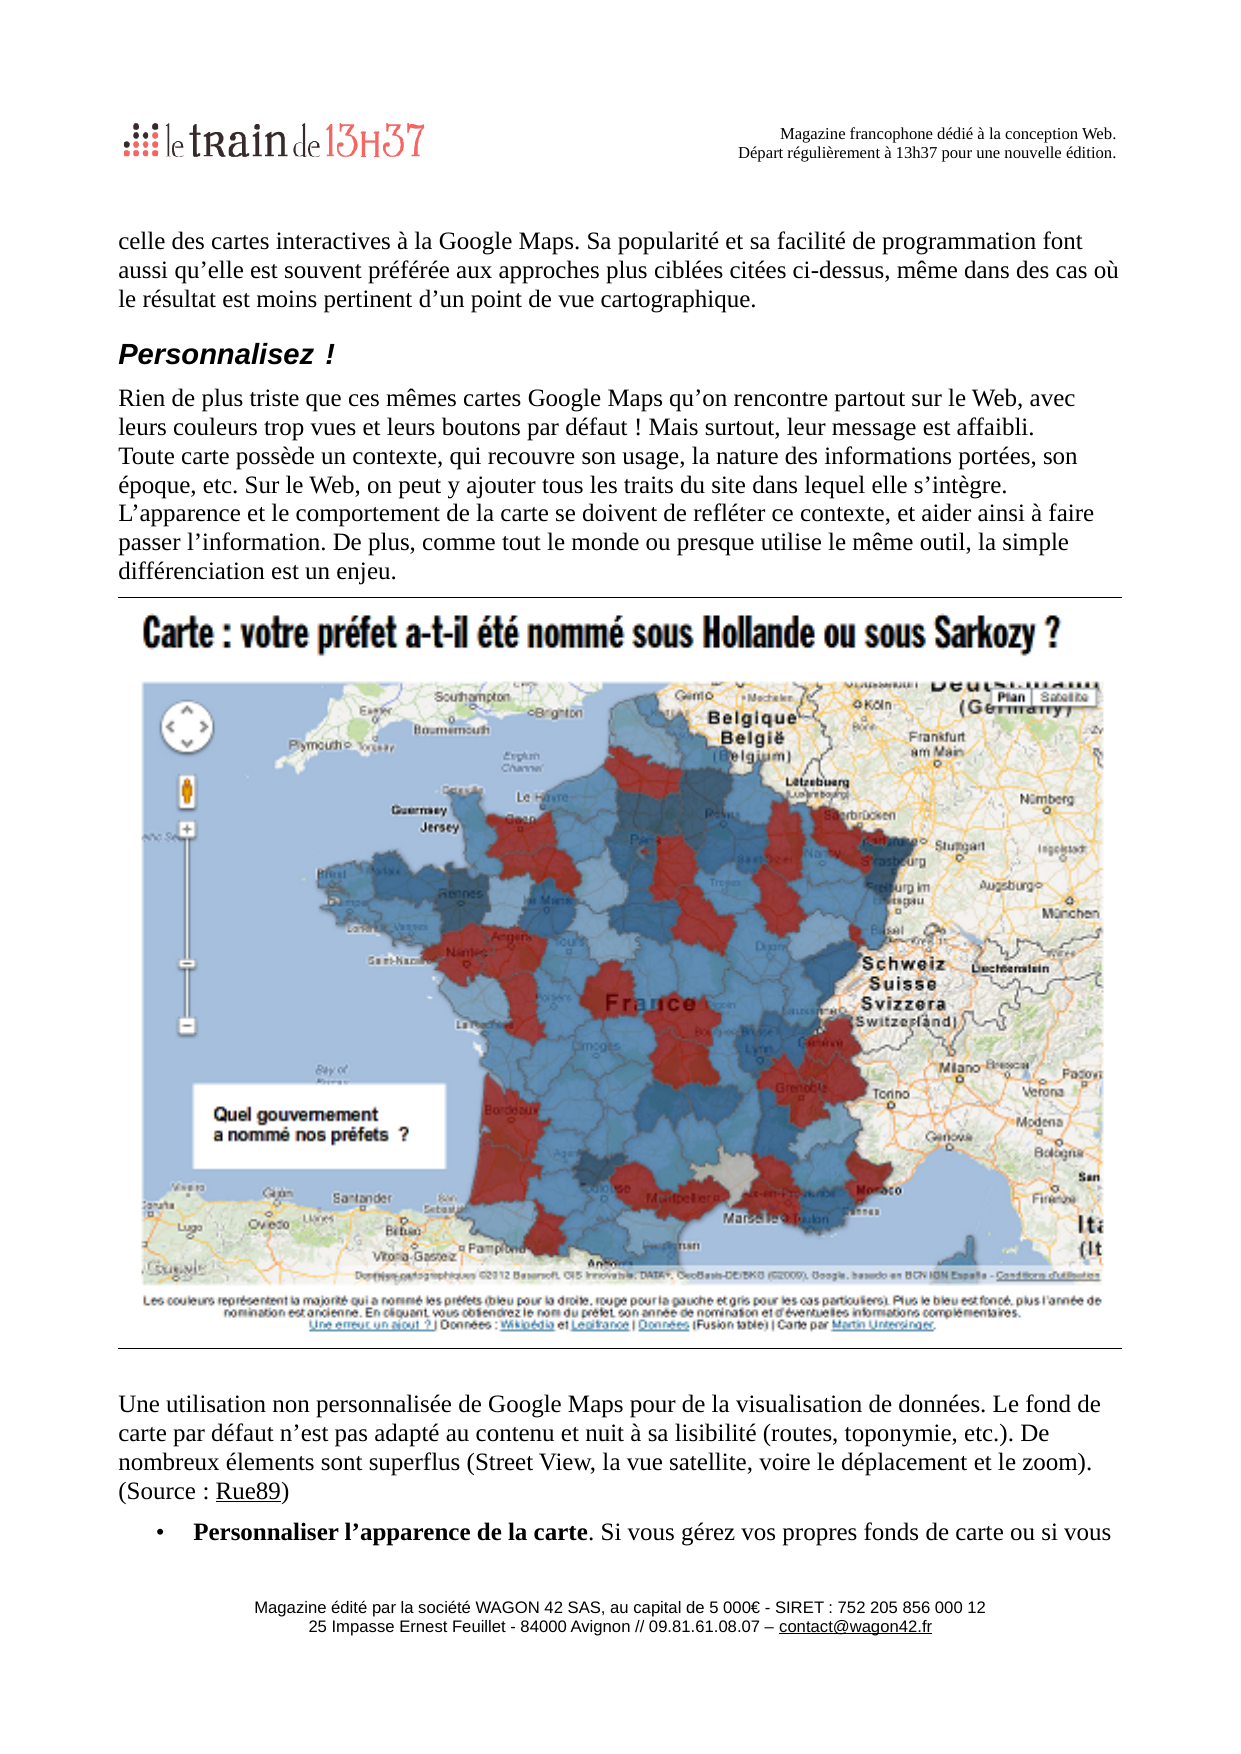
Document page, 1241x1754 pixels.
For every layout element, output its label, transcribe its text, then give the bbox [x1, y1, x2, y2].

picture [127, 606, 1114, 1340]
text Rien de plus triste que ces mêmes cartes Google Maps qu’on rencontre partout sur le Web, avec leurs couleurs trop vues et leurs boutons par défaut ! Mais surtout, leur message est affaibli. [118, 383, 1122, 441]
list Personnaliser l’apparence de la carte. Si vous gérez vos propres fonds de carte ou si vous [156, 1517, 1122, 1546]
subtitle Personnalisez ! [118, 337, 1122, 371]
picture [123, 123, 425, 157]
text Une utilisation non personnalisée de Google Maps pour de la visualisation de données. Le fond de carte par défaut n’est pas adapté au contenu et nuit à sa lisibilité (routes, toponymie, etc.). De nombreux élements sont superflus (Street View, la vue satellite, voire le déplacement et le zoom). (Source : Rue89) [118, 1389, 1122, 1504]
text celle des cartes interactives à la Google Maps. Sa popularité et sa facilité de programmation font aussi qu’elle est souvent préférée aux approches plus ciblées citées ci-dessus, même dans des cas où le résultat est moins pertinent d’un point de vue cartographique. [118, 226, 1122, 312]
text Toute carte possède un contexte, qui recouvre son usage, la nature des informations portées, son époque, etc. Sur le Web, on peut y ajouter tous les traits du site dans lequel elle s’intègre. L’apparence et le comportement de la carte se doivent de refléter ce contexte, et aider ainsi à faire passer l’information. De plus, comme tout le monde ou presque utilise le même outil, la simple différenciation est un enjeu. [118, 441, 1122, 585]
